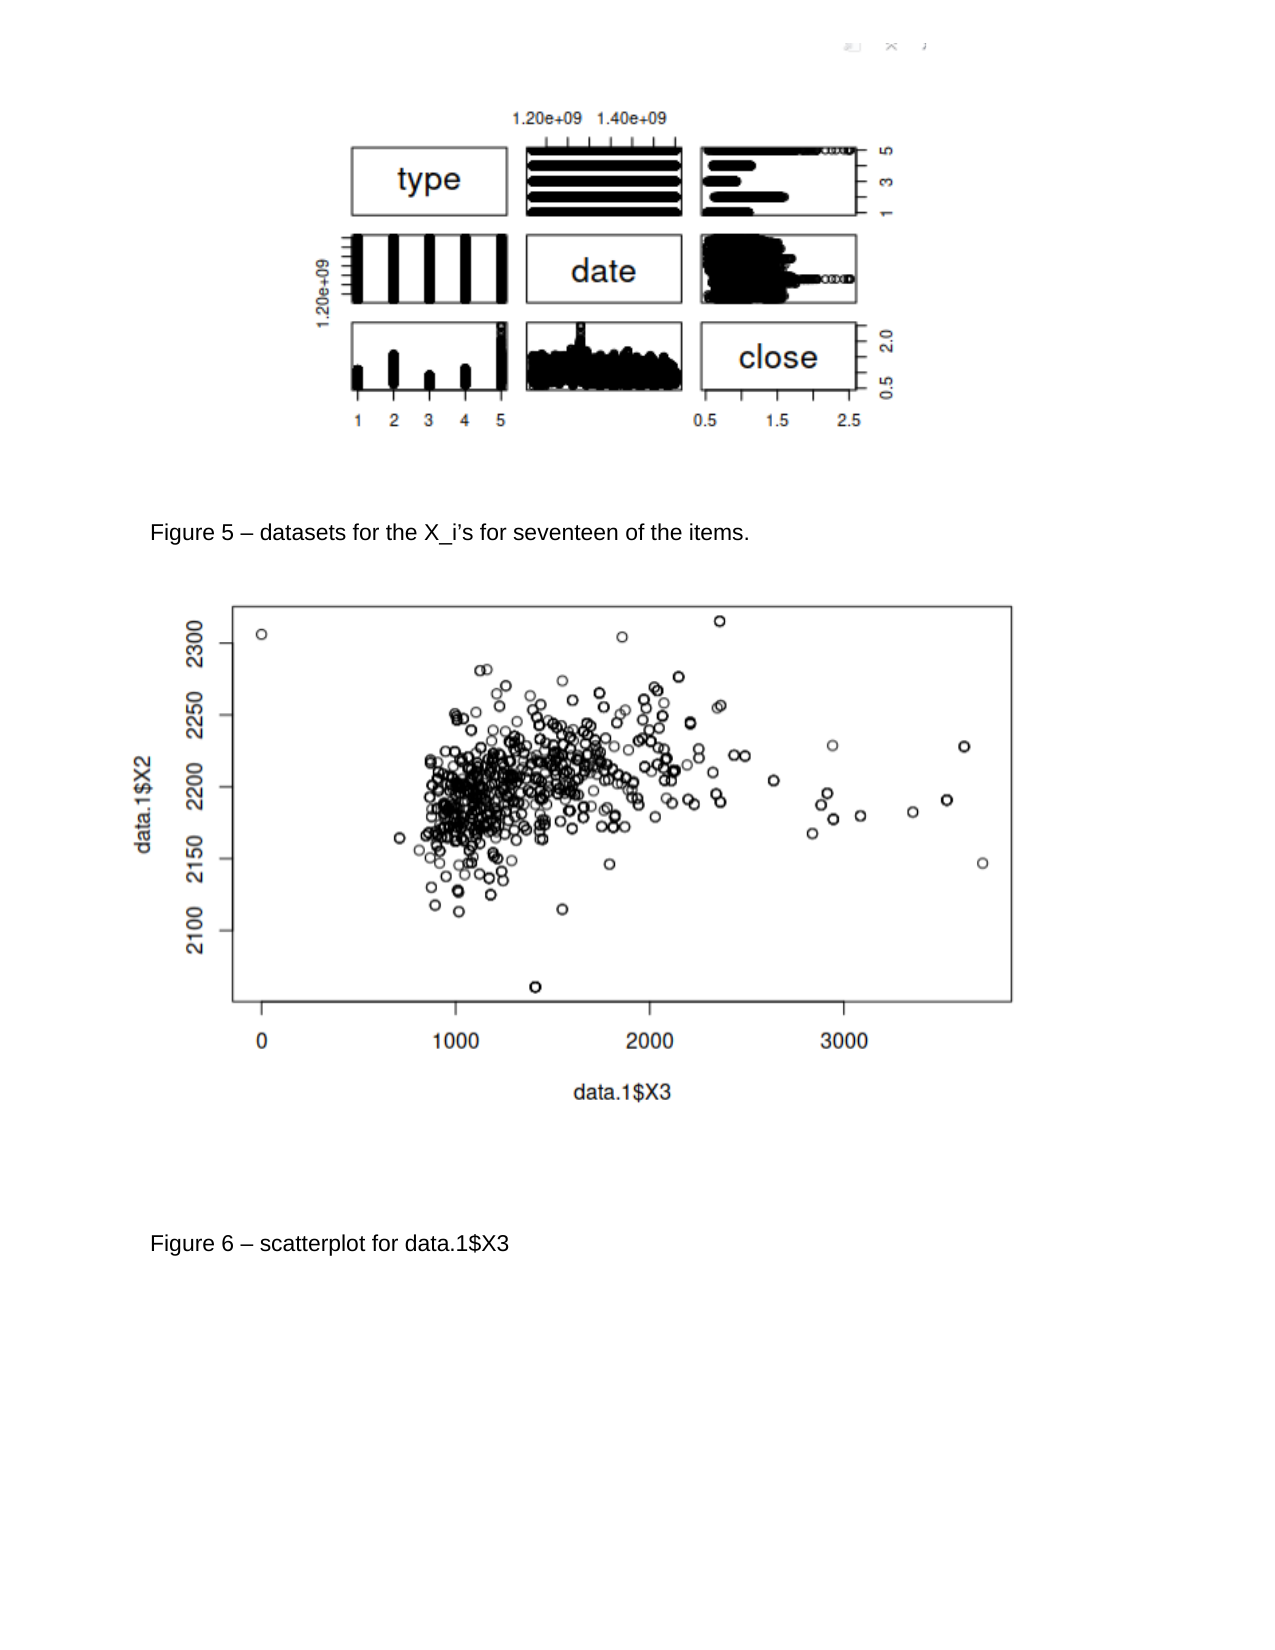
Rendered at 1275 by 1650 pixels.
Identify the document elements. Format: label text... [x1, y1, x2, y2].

picture [285, 43, 927, 475]
text Figure 5 – datasets for the X_i’s for seventeen of the items. [150, 519, 1125, 545]
picture [126, 575, 1102, 1124]
text Figure 6 – scatterplot for data.1$X3 [150, 1229, 1125, 1256]
